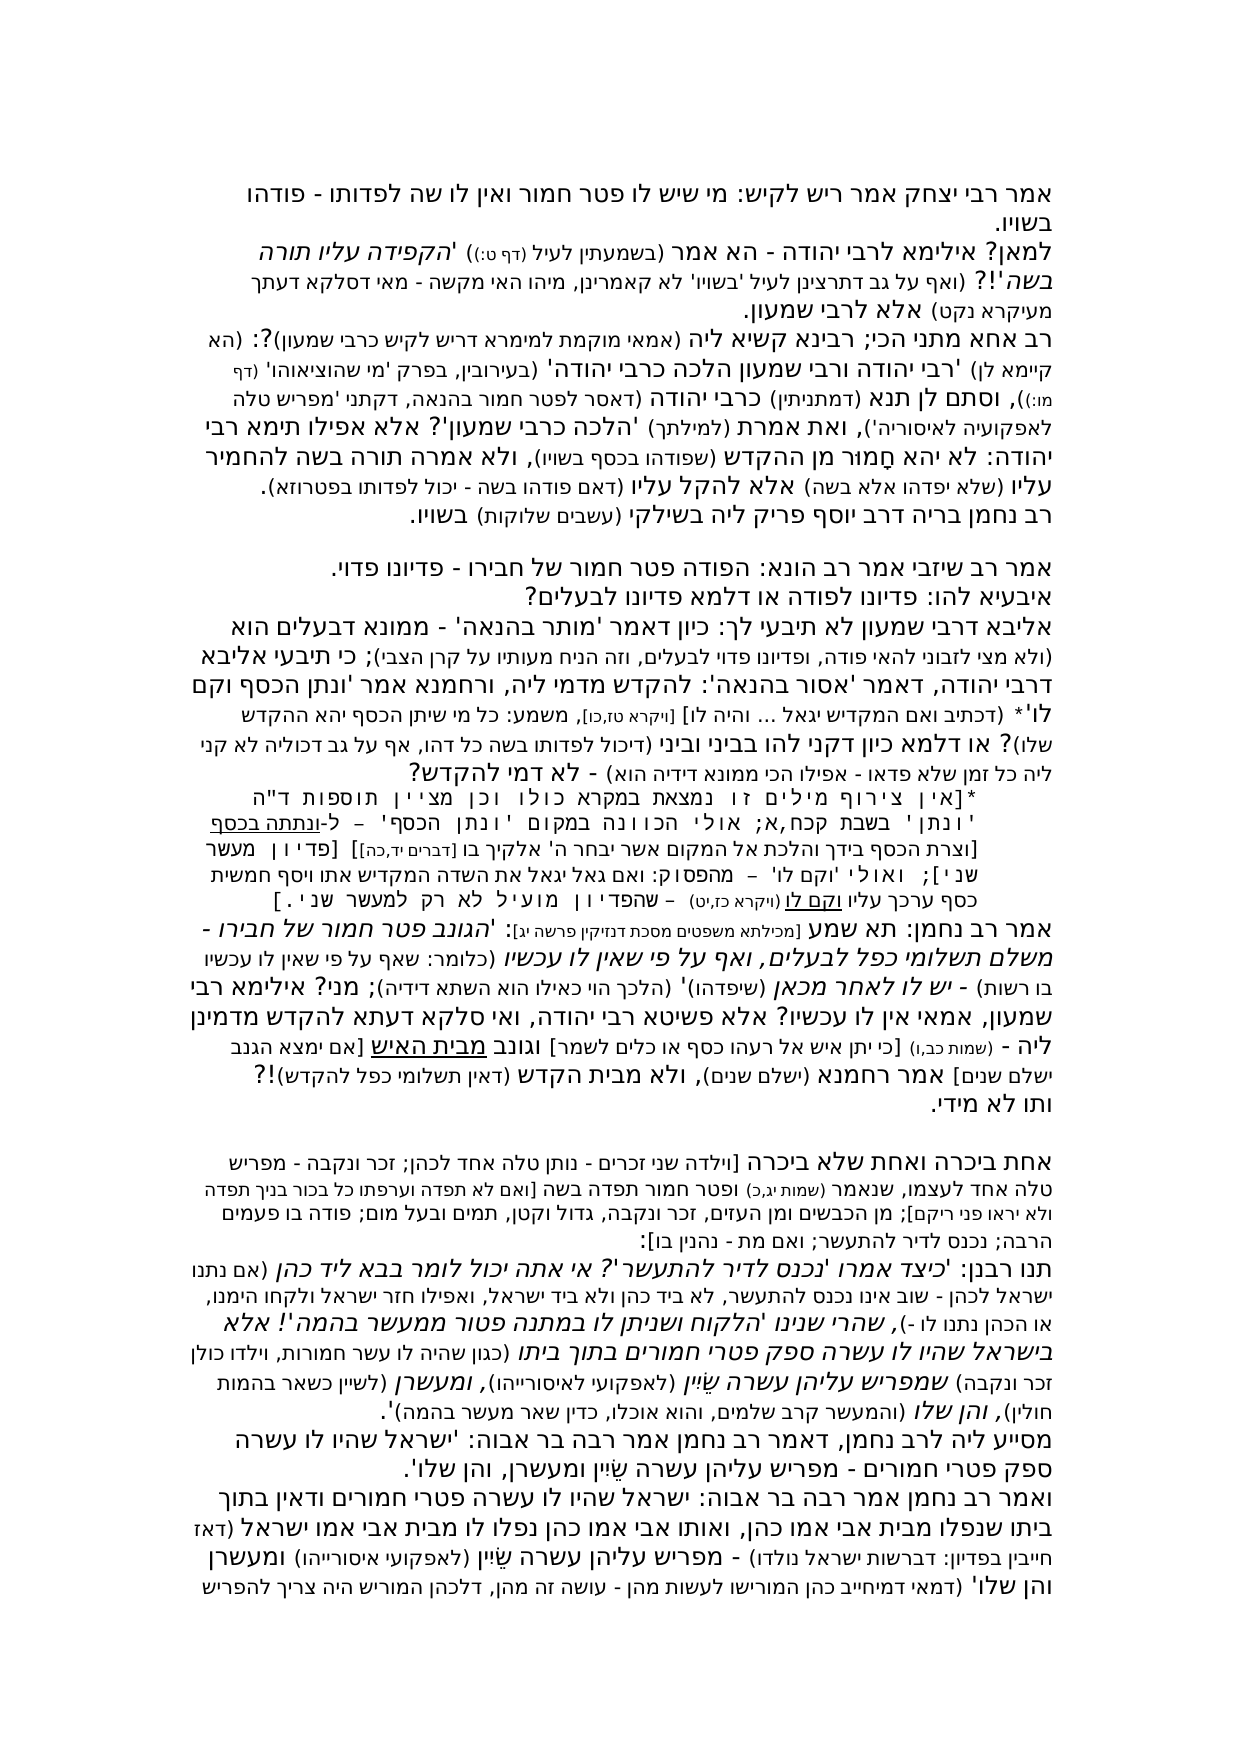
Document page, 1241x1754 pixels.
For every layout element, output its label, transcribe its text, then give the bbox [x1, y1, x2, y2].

text ואמר רב נחמן אמר רבה בר אבוה: ישראל שהיו לו עשרה פטרי חמורים ודאין בתוך ביתו שנפלו מבית אבי אמו כהן, ואותו אבי אמו כהן נפלו לו מבית אבי אמו ישראל (דאז חייבין בפדיון: דברשות ישראל נולדו) - מפריש עליהן עשרה שֵׂיִין (לאפקועי איסורייהו) ומעשרן והן שלו' (דמאי דמיחייב כהן המורישו לעשות מהן - עושה זה מהן, דלכהן המוריש היה צריך להפריש [187, 1484, 1053, 1601]
text תנו רבנן: 'כיצד אמרו 'נכנס לדיר להתעשר'? אי אתה יכול לומר בבא ליד כהן (אם נתנו ישראל לכהן - שוב אינו נכנס להתעשר, לא ביד כהן ולא ביד ישראל, ואפילו חזר ישראל ולקחו הימנו, או הכהן נתנו לו -), שהרי שנינו 'הלקוח ושניתן לו במתנה פטור ממעשר בהמה'! אלא בישראל שהיו לו עשרה ספק פטרי חמורים בתוך ביתו (כגון שהיה לו עשר חמורות, וילדו כולן זכר ונקבה) שמפריש עליהן עשרה שֵׂיִין (לאפקועי לאיסורייהו), ומעשרן (לשיין כשאר בהמות חולין), והן שלו (והמעשר קרב שלמים, והוא אוכלו, כדין שאר מעשר בהמה)'. [187, 1254, 1053, 1425]
text *[אין צירוף מילים זו נמצאת במקרא כולו וכן מציין תוספות ד"ה 'ונתן' בשבת קכח,א; אולי הכוונה במקום 'ונתן הכסף' – ל-ונתתה בכסף [וצרת הכסף בידך והלכת אל המקום אשר יבחר ה' אלקיך בו [דברים יד,כה]] [פדיון מעשר שני]; ואולי 'וקם לו' – מהפסוק: ואם גאל יגאל את השדה המקדיש אתו ויסף חמשית כסף ערכך עליו וקם לו (ויקרא כז,יט) – שהפדיון מועיל לא רק למעשר שני.] [187, 787, 978, 914]
text אמר רב נחמן: תא שמע [מכילתא משפטים מסכת דנזיקין פרשה יג]: 'הגונב פטר חמור של חבירו - משלם תשלומי כפל לבעלים, ואף על פי שאין לו עכשיו (כלומר: שאף על פי שאין לו עכשיו בו רשות) - יש לו לאחר מכאן (שיפדהו)' (הלכך הוי כאילו הוא השתא דידיה); מני? אילימא רבי שמעון, אמאי אין לו עכשיו? אלא פשיטא רבי יהודה, ואי סלקא דעתא להקדש מדמינן ליה - (שמות כב,ו) [כי יתן איש אל רעהו כסף או כלים לשמר] וגונב מבית האיש [אם ימצא הגנב ישלם שנים] אמר רחמנא (ישלם שנים), ולא מבית הקדש (דאין תשלומי כפל להקדש)!? [187, 914, 1053, 1089]
text אמר רבי יצחק אמר ריש לקיש: מי שיש לו פטר חמור ואין לו שה לפדותו - פודהו בשויו. [187, 179, 1053, 237]
text אחת ביכרה ואחת שלא ביכרה [וילדה שני זכרים - נותן טלה אחד לכהן; זכר ונקבה - מפריש טלה אחד לעצמו, שנאמר (שמות יג,כ) ופטר חמור תפדה בשה [ואם לא תפדה וערפתו כל בכור בניך תפדה ולא יראו פני ריקם]; מן הכבשים ומן העזים, זכר ונקבה, גדול וקטן, תמים ובעל מום; פודה בו פעמים הרבה; נכנס לדיר להתעשר; ואם מת - נהנין בו]: [187, 1147, 1053, 1254]
text רב נחמן בריה דרב יוסף פריק ליה בשילקי (עשבים שלוקות) בשויו. [187, 500, 1053, 529]
text רב אחא מתני הכי; רבינא קשיא ליה (אמאי מוקמת למימרא דריש לקיש כרבי שמעון)?: (הא קיימא לן) 'רבי יהודה ורבי שמעון הלכה כרבי יהודה' (בעירובין, בפרק 'מי שהוציאוהו' (דף מו:)), וסתם לן תנא (דמתניתין) כרבי יהודה (דאסר לפטר חמור בהנאה, דקתני 'מפריש טלה לאפקועיה לאיסוריה'), ואת אמרת (למילתך) 'הלכה כרבי שמעון'? אלא אפילו תימא רבי יהודה: לא יהא חָמוּר מן ההקדש (שפודהו בכסף בשויו), ולא אמרה תורה בשה להחמיר עליו (שלא יפדהו אלא בשה) אלא להקל עליו (דאם פודהו בשה - יכול לפדותו בפטרוזא). [187, 325, 1053, 500]
text איבעיא להו: פדיונו לפודה או דלמא פדיונו לבעלים? [187, 583, 1053, 612]
text אמר רב שיזבי אמר רב הונא: הפודה פטר חמור של חבירו - פדיונו פדוי. [187, 553, 1053, 583]
text ותו לא מידי. [187, 1089, 1053, 1119]
text אליבא דרבי שמעון לא תיבעי לך: כיון דאמר 'מותר בהנאה' - ממונא דבעלים הוא (ולא מצי לזבוני להאי פודה, ופדיונו פדוי לבעלים, וזה הניח מעותיו על קרן הצבי); כי תיבעי אליבא דרבי יהודה, דאמר 'אסור בהנאה': להקדש מדמי ליה, ורחמנא אמר 'ונתן הכסף וקם לו'* (דכתיב ואם המקדיש יגאל ... והיה לו] [ויקרא טז,כו], משמע: כל מי שיתן הכסף יהא ההקדש שלו)? או דלמא כיון דקני להו בביני וביני (דיכול לפדותו בשה כל דהו, אף על גב דכוליה לא קני ליה כל זמן שלא פדאו - אפילו הכי ממונא דידיה הוא) - לא דמי להקדש? [187, 612, 1053, 787]
text למאן? אילימא לרבי יהודה - הא אמר (בשמעתין לעיל (דף ט:)) 'הקפידה עליו תורה בשה'!? (ואף על גב דתרצינן לעיל 'בשויו' לא קאמרינן, מיהו האי מקשה - מאי דסלקא דעתך מעיקרא נקט) אלא לרבי שמעון. [187, 237, 1053, 325]
text מסייע ליה לרב נחמן, דאמר רב נחמן אמר רבה בר אבוה: 'ישראל שהיו לו עשרה ספק פטרי חמורים - מפריש עליהן עשרה שֵׂיִין ומעשרן, והן שלו'. [187, 1425, 1053, 1484]
